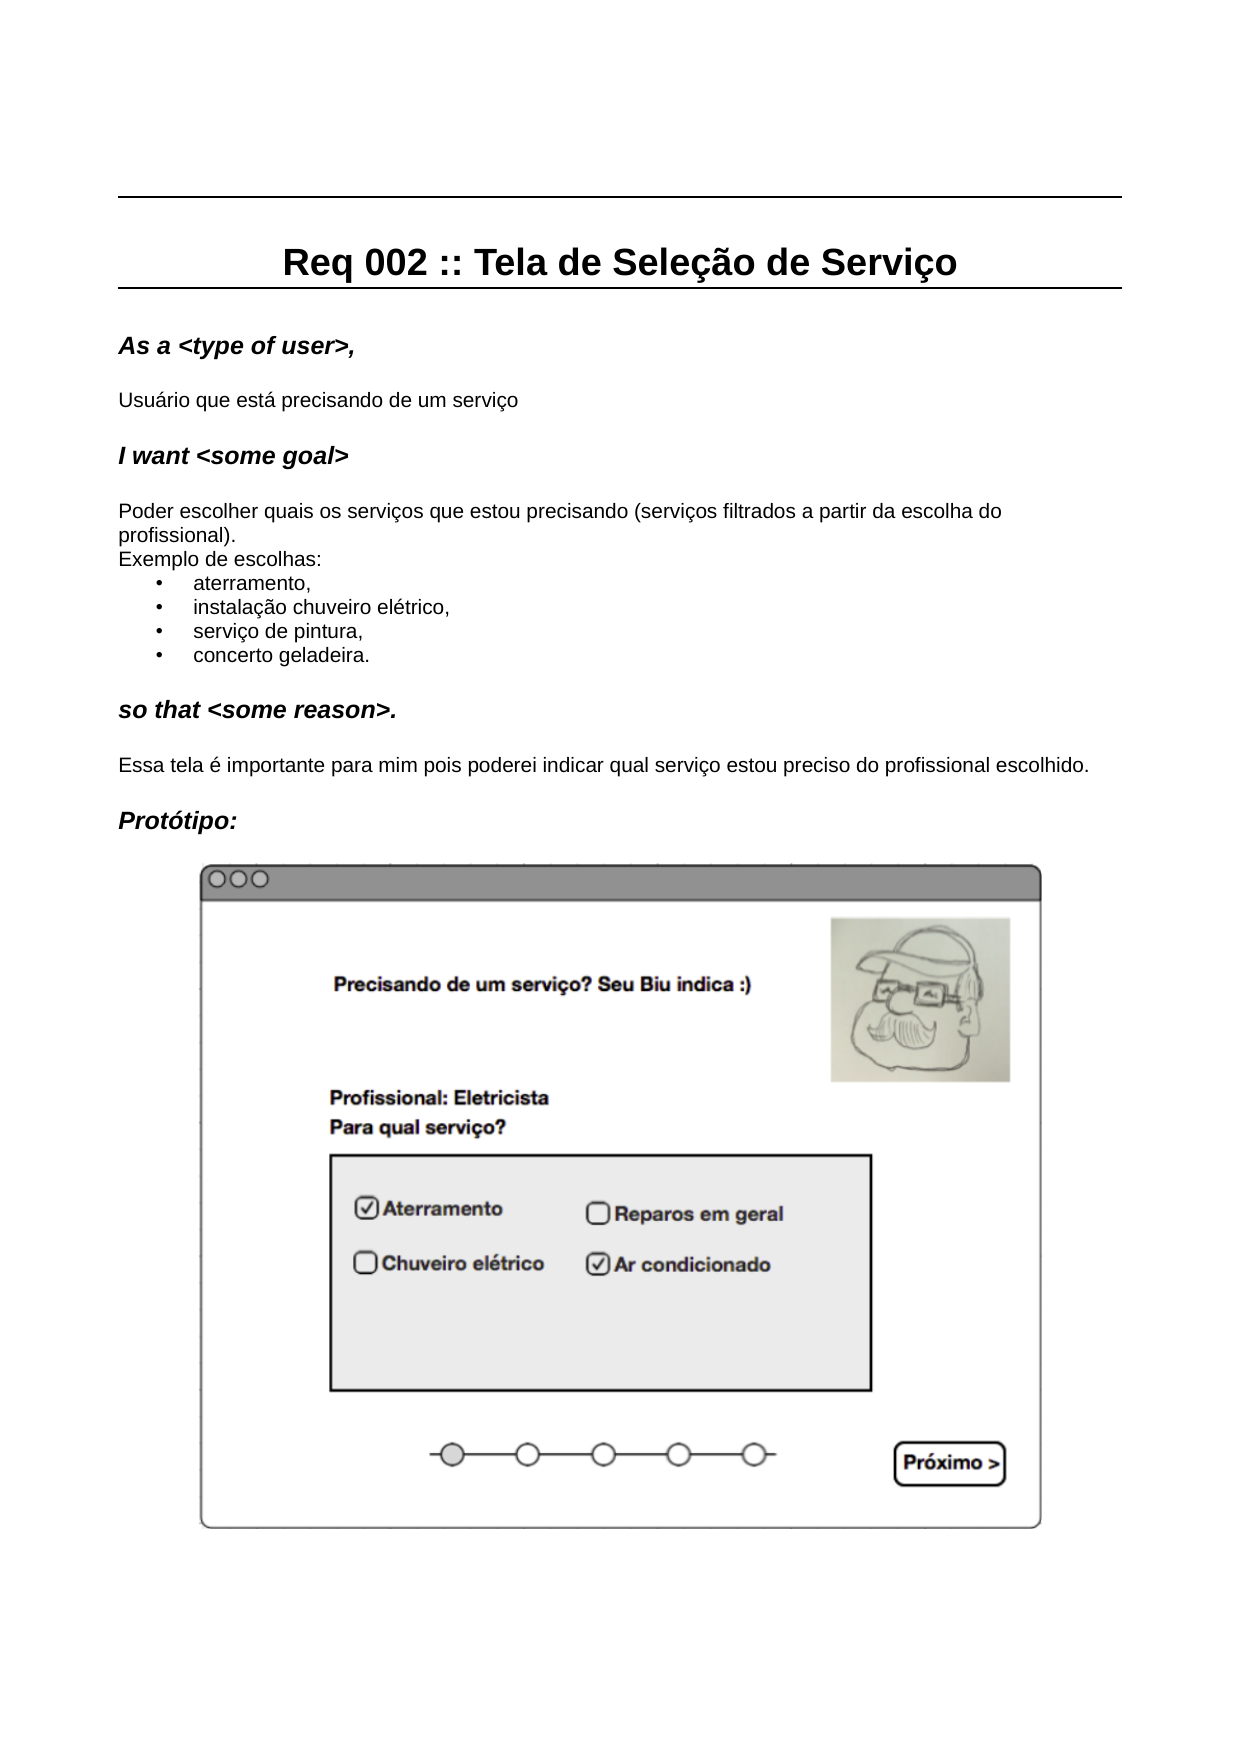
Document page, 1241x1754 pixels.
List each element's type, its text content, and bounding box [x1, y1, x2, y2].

list concerto geladeira. [156, 643, 1122, 667]
text Exemplo de escolhas: [118, 546, 1122, 570]
text Poder escolher quais os serviços que estou precisando (serviços filtrados a partir da escolha do profissional). [118, 498, 1122, 546]
text I want <some goal> [118, 441, 1122, 470]
list serviço de pintura, [156, 618, 1122, 643]
list aterramento, [156, 570, 1122, 594]
picture [198, 863, 1042, 1529]
text As a <type of user>, [118, 331, 1122, 359]
subtitle Protótipo: [118, 806, 1122, 834]
text Usuário que está precisando de um serviço [118, 388, 1122, 412]
text so that <some reason>. [118, 695, 1122, 724]
list instalação chuveiro elétrico, [156, 594, 1122, 618]
text Essa tela é importante para mim pois poderei indicar qual serviço estou preciso do profissional escolhido. [118, 753, 1122, 777]
subtitle Req 002 :: Tela de Seleção de Serviço [118, 235, 1122, 287]
